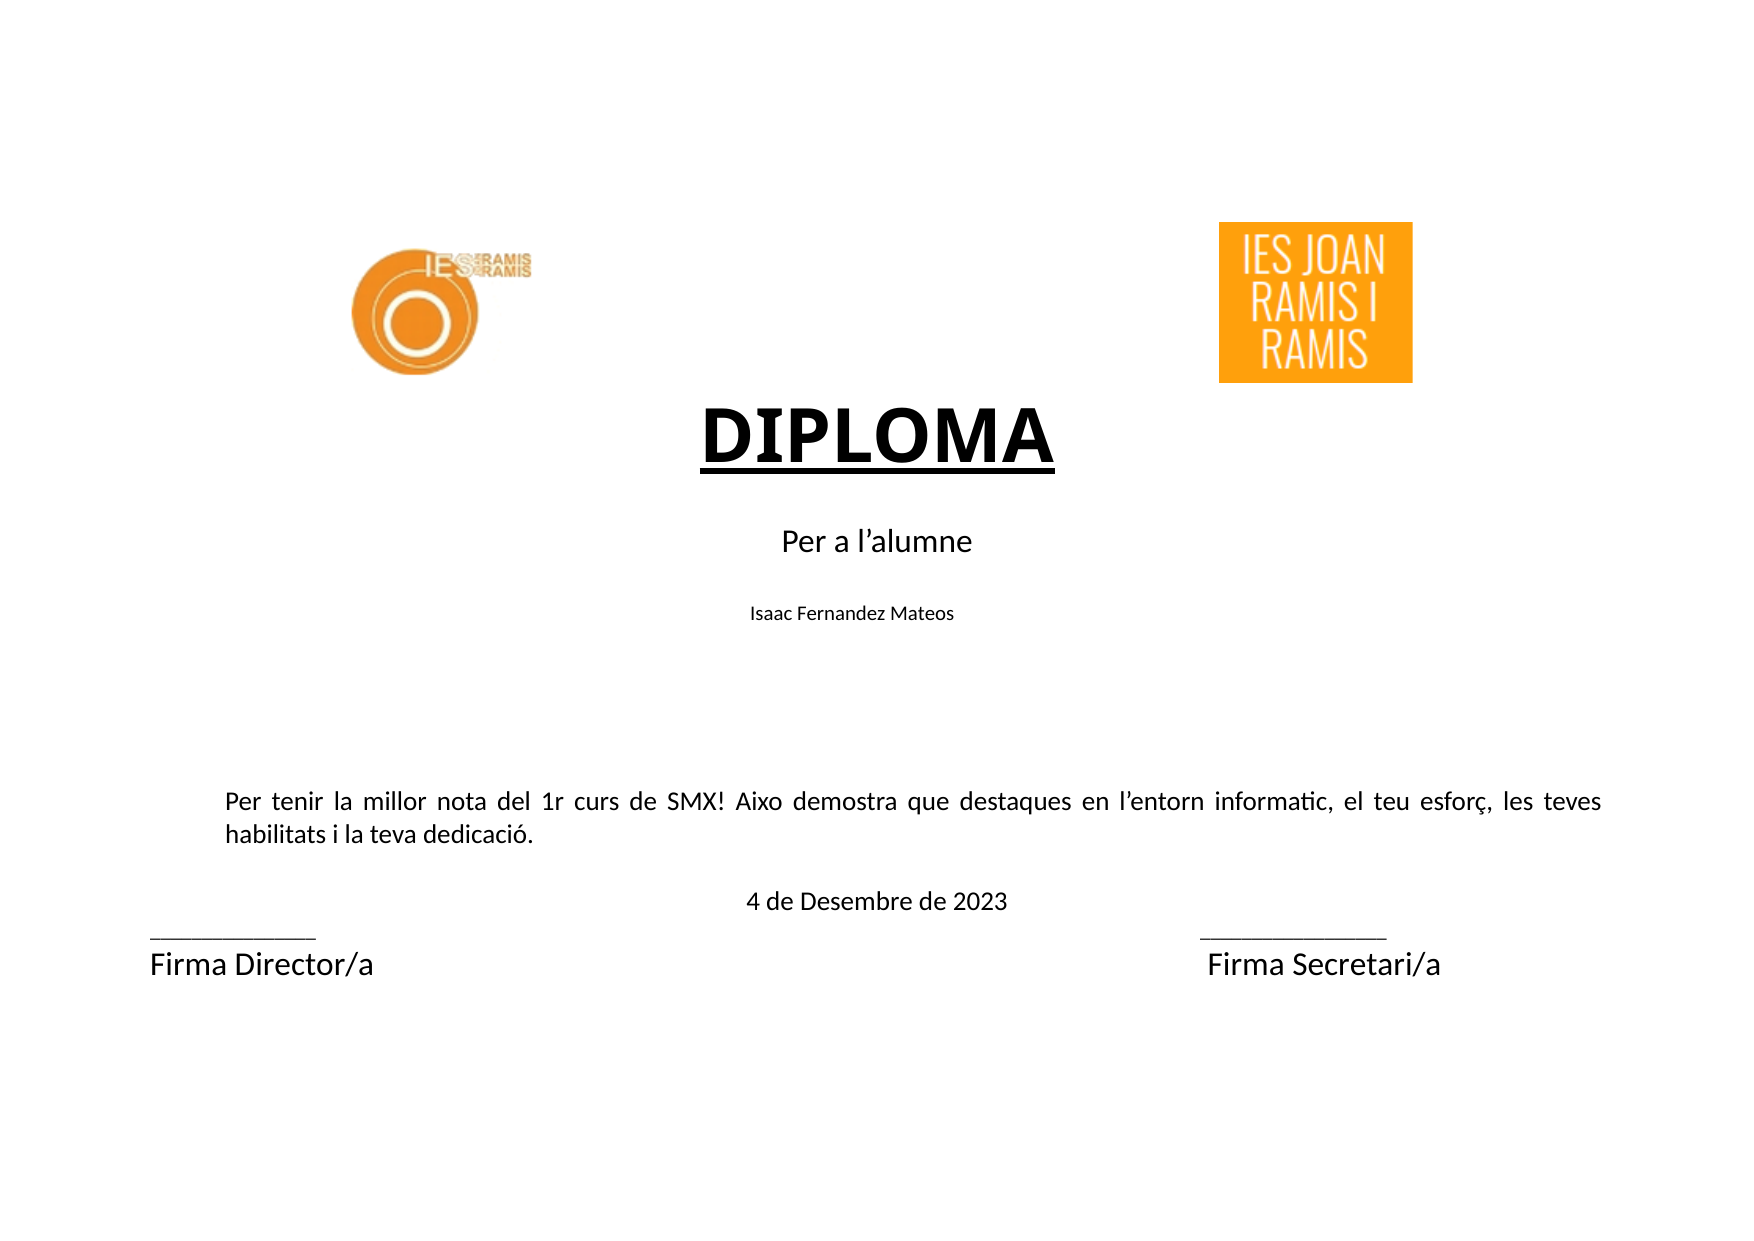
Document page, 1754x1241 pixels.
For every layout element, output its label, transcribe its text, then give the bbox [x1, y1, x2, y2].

subtitle DIPLOMA [150, 223, 1604, 484]
text 4 de Desembre de 2023 [150, 884, 1604, 918]
text Isaac Fernandez Mateos [750, 600, 1114, 625]
picture [341, 222, 536, 383]
text Firma Director/a Firma Secretari/a [150, 943, 1604, 984]
subtitle Per tenir la millor nota del 1r curs de SMX! Aixo demostra que destaques en l’entorn informatic, el teu esforç, les teves habilitats i la teva dedicació. [225, 596, 1604, 850]
picture [1219, 222, 1413, 383]
text ________________ __________________ [150, 918, 1604, 943]
subtitle Per a l’alumne [150, 520, 1604, 561]
